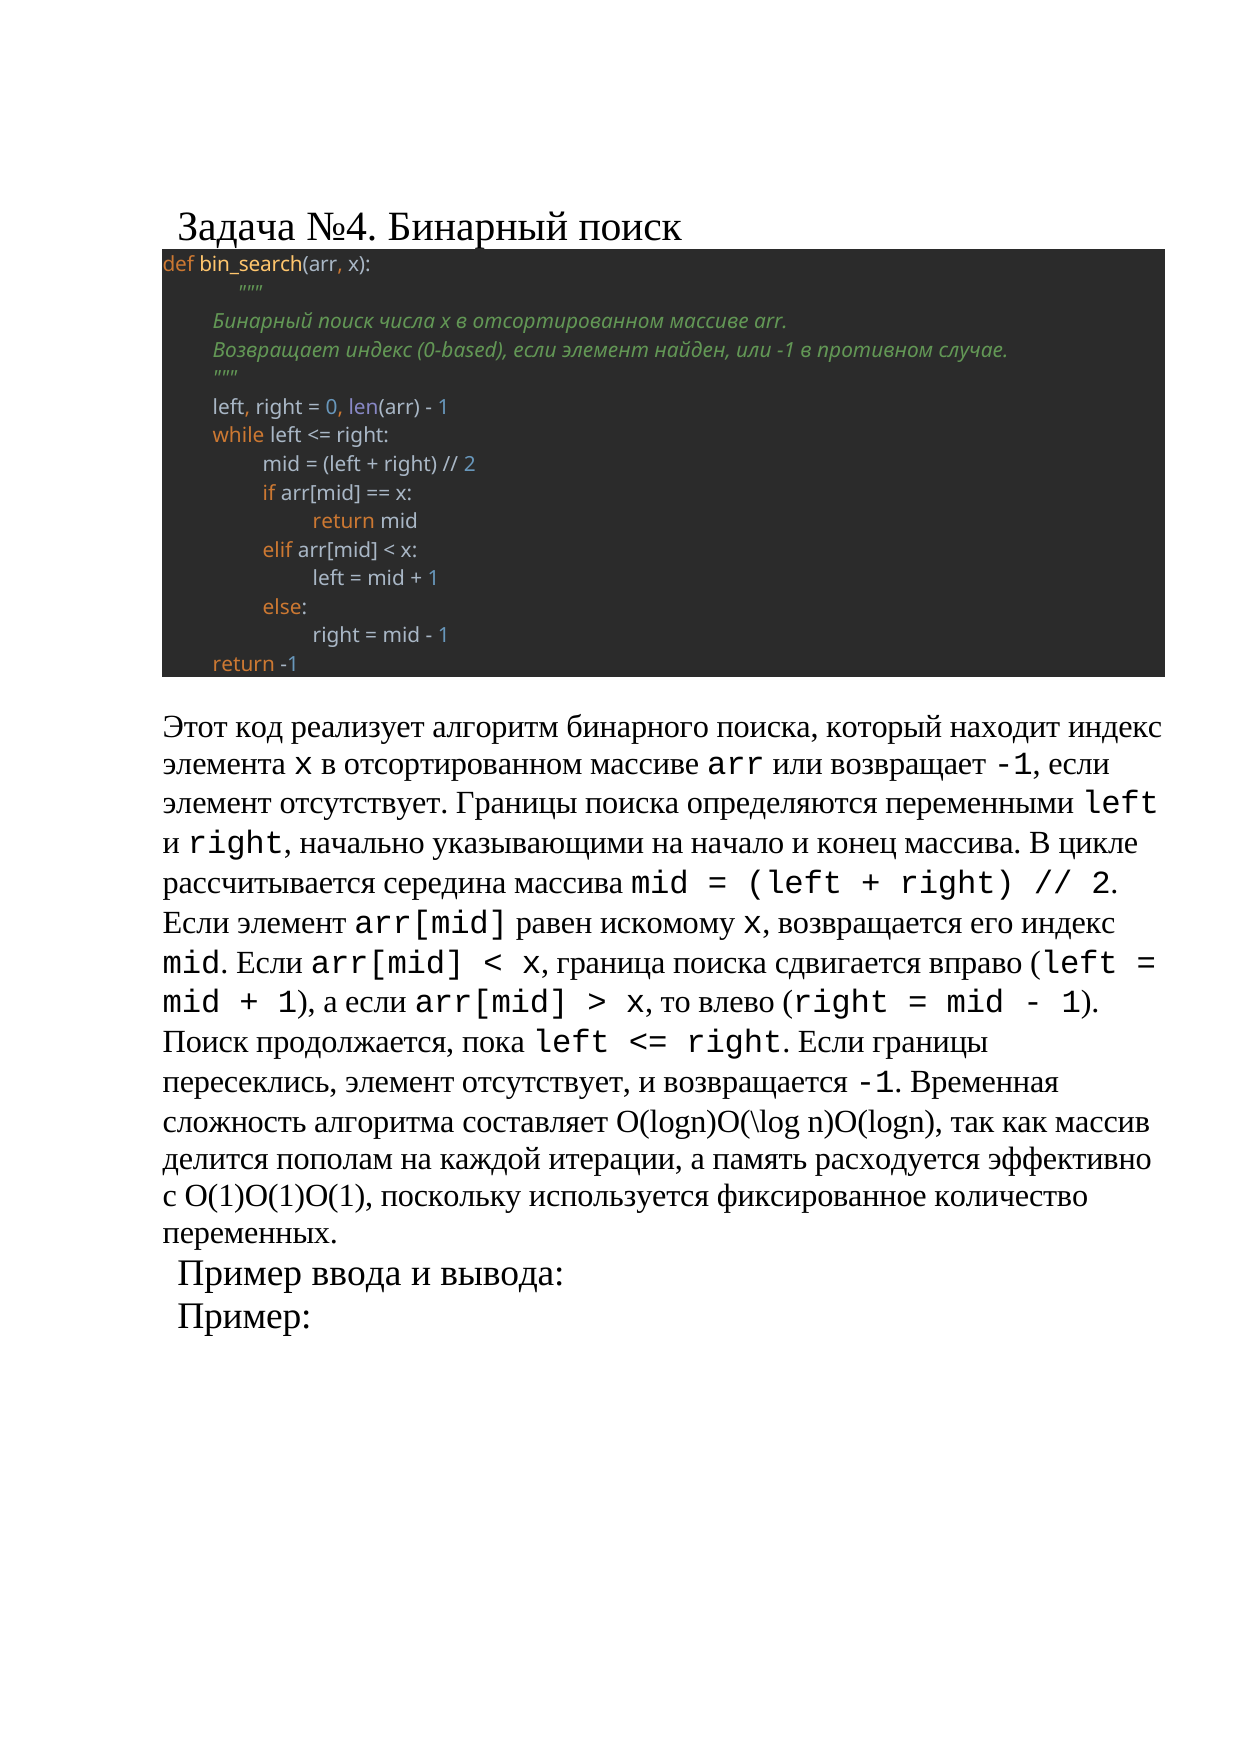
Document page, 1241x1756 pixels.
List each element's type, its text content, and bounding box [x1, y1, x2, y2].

text return mid [162, 506, 1165, 535]
text Возвращает индекс (0-based), если элемент найден, или -1 в противном случае. [162, 335, 1165, 363]
subtitle Пример ввода и вывода: Пример: [177, 1250, 1165, 1337]
text Этот код реализует алгоритм бинарного поиска, который находит индекс элемента x в отсортированном массиве arr или возвращает -1, если элемент отсутствует. Границы поиска определяются переменными left и right, начально указывающими на начало и конец массива. В цикле рассчитывается середина массива mid = (left + right) // 2. Если элемент arr[mid] равен искомому x, возвращается его индекс mid. Если arr[mid] < x, граница поиска сдвигается вправо (left = mid + 1), а если arr[mid] > x, то влево (right = mid - 1). Поиск продолжается, пока left <= right. Если границы пересеклись, элемент отсутствует, и возвращается -1. Временная сложность алгоритма составляет O(log⁡n)O(\log n)O(logn), так как массив делится пополам на каждой итерации, а память расходуется эффективно с O(1)O(1)O(1), поскольку используется фиксированное количество переменных. [162, 707, 1165, 1250]
text Бинарный поиск числа x в отсортированном массиве arr. [162, 306, 1165, 335]
text left = mid + 1 [162, 563, 1165, 592]
text mid = (left + right) // 2 [162, 449, 1165, 478]
text def bin_search(arr, x): """ [162, 249, 1165, 306]
text return -1 [162, 649, 1165, 677]
text while left <= right: [162, 421, 1165, 449]
text if arr[mid] == x: [162, 478, 1165, 506]
text elif arr[mid] < x: [162, 535, 1165, 563]
text """ [162, 363, 1165, 392]
subtitle Задача №4. Бинарный поиск [177, 201, 1165, 249]
text left, right = 0, len(arr) - 1 [162, 392, 1165, 421]
text else: [162, 592, 1165, 620]
text right = mid - 1 [162, 620, 1165, 649]
